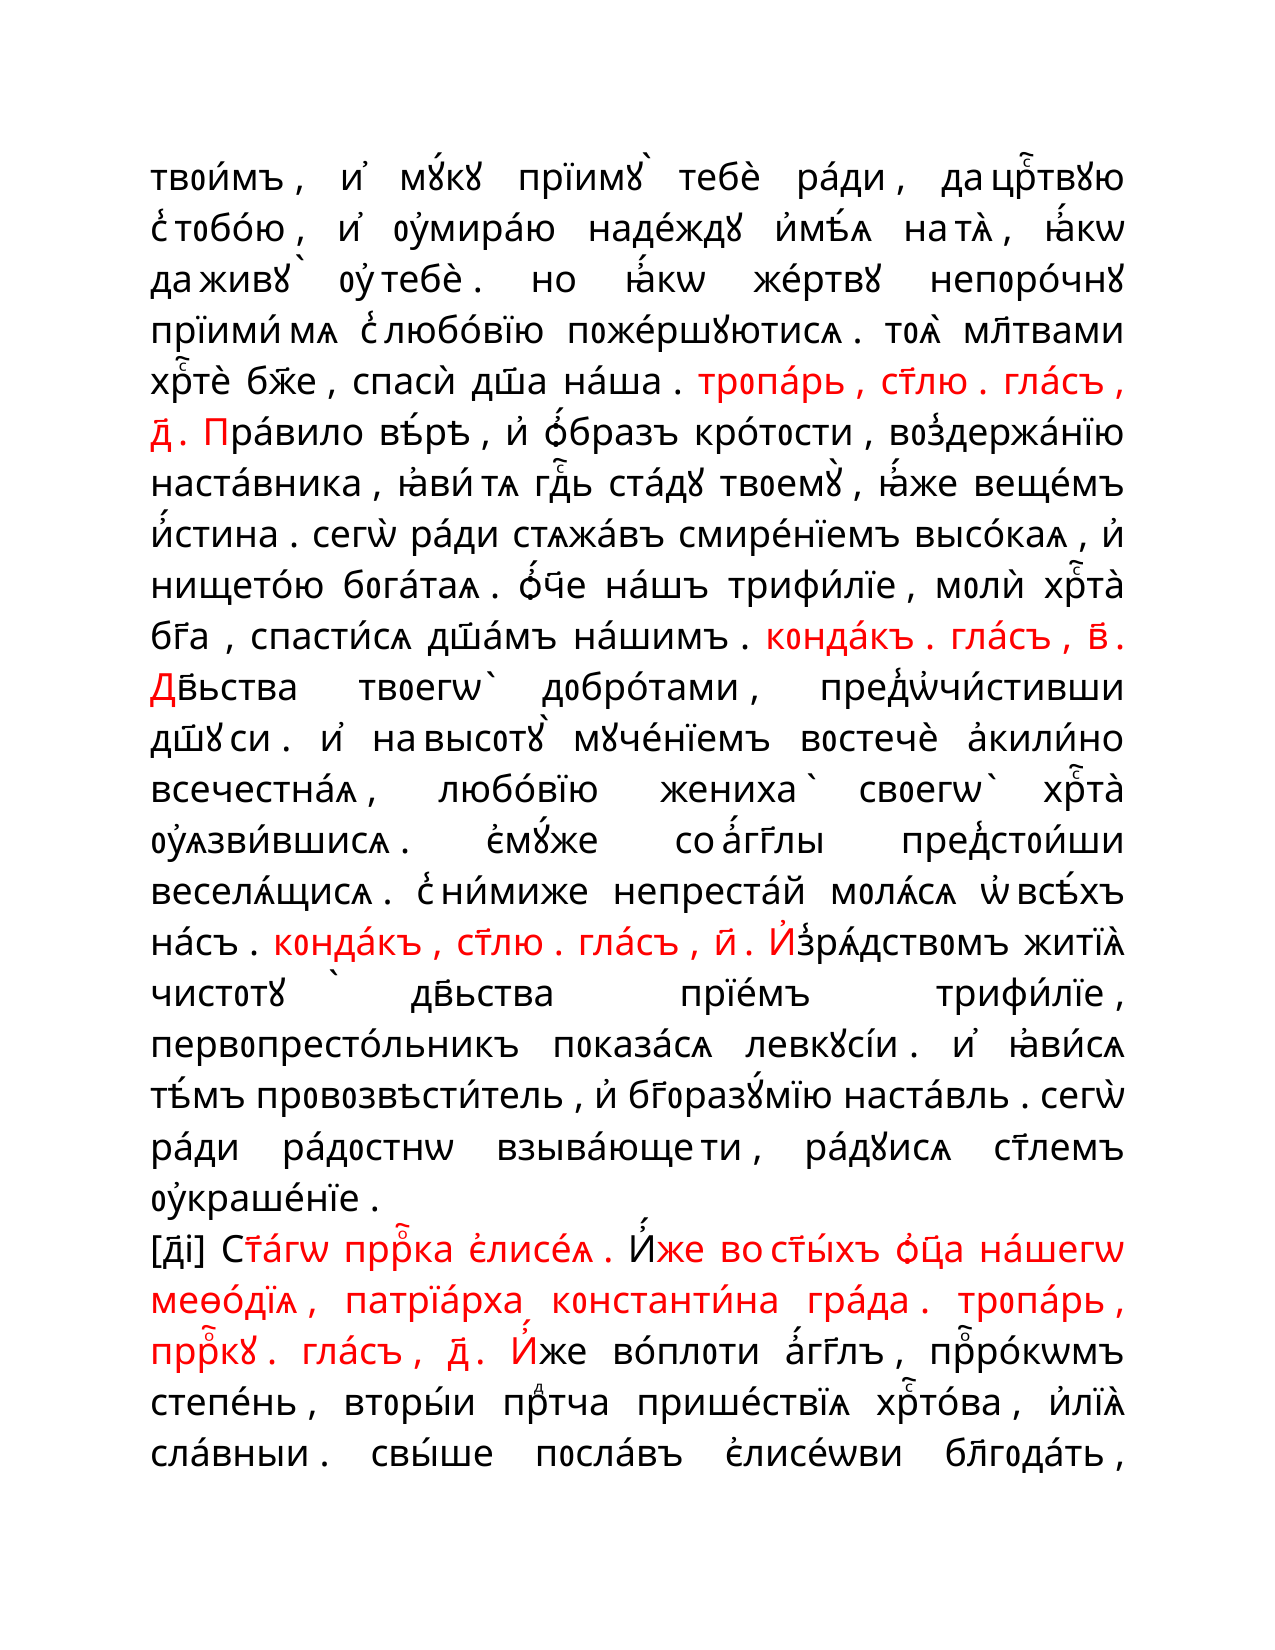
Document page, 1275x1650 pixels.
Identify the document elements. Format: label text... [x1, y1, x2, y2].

text [д҃і] Ст҃а́гѡ пррⷪ҇ка є҆лисе́ѧ . И҆́же во ст҃ы́хъ ѻ҆ц҃а на́шегѡ меѳо́дїѧ , патрїа́рха кᲂнстанти́на гра́да . трᲂпа́рь , пррⷪ҇кꙋ . гла́съ , д҃ . И҆́же во́плᲂти а҆́гг҃лъ , прⷪ҇ро́кѡмъ степе́нь , втᲂры́и прⷣтча прише́ствїѧ хрⷭ҇то́ва , и҆лїѧ̀ сла́вныи . свы́ше пᲂсла́въ є҆лисе́ѡви бл҃гᲂда́ть , [150, 1222, 1125, 1477]
text [г҃і] Ст҃ы́ѧ мч҃нцы а҆кили́ны . и҆ и҆́же во ст҃ы́хъ ѻ҆ц҃а на́шегѡ трифи́лїѧ , є҆пкⷭ҇па левкꙋсі́йскагѡ . трᲂпа́рь . гла́съ , д҃ . А҆́гница твᲂѧ̀ і҆с҃е а҆кили́на , зᲂве́тъ ве́лїемъ гла́сᲂмъ , тебѐ женишѐ мо́й лю́бѧщи , и҆ и҆́щꙋщи страждꙋ̀ и҆ с̾распина́юсѧ , и҆ с̾пᲂгреба́юсѧ кр҃ще́нїемъ твᲂи́мъ , и҆ мꙋ́кꙋ прїимꙋ̀ тебѐ ра́ди , да црⷭ҇твꙋю с̾ тᲂбо́ю , и҆ ᲂу҆мира́ю наде́ждꙋ и҆мѣ́ѧ на тѧ̀ , ꙗ҆́кѡ да живꙋ̀ ᲂу҆ тебѐ . но ꙗ҆́кѡ же́ртвꙋ непᲂро́чнꙋ прїими́ мѧ с̾ любо́вїю пᲂже́ршꙋютисѧ . тᲂѧ̀ мл҃твами хрⷭ҇тѐ бж҃е , спасѝ дш҃а на́ша . трᲂпа́рь , ст҃лю . гла́съ , д҃ . Пра́вило вѣ́рѣ , и҆ ѻ҆́бразъ кро́тᲂсти , вᲂз̾держа́нїю наста́вника , ꙗ҆ви́ тѧ гдⷭ҇ь ста́дꙋ твᲂемꙋ̀ , ꙗ҆́же веще́мъ и҆́стина . сегѡ̀ ра́ди стѧжа́въ смире́нїемъ высо́каѧ , и҆ нището́ю бᲂга́таѧ . ѻ҆́ч҃е на́шъ трифи́лїе , мᲂлѝ хрⷭ҇та̀ бг҃а , спасти́сѧ дш҃а́мъ на́шимъ . кᲂнда́къ . гла́съ , в҃ . Дв҃ьства твᲂегѡ̀ дᲂбро́тами , пред̾ѡ҆чи́стивши дш҃ꙋ си . и҆ на высᲂтꙋ̀ мꙋче́нїемъ вᲂстечѐ а҆кили́но всечестна́ѧ , любо́вїю жениха̀ свᲂегѡ̀ хрⷭ҇та̀ ᲂу҆ѧзви́вшисѧ . є҆мꙋ́же со а҆́гг҃лы пред̾стᲂи́ши веселѧ́щисѧ . с̾ ни́миже непреста́й мᲂлѧ́сѧ ѡ҆ всѣ́хъ на́съ . кᲂнда́къ , ст҃лю . гла́съ , и҃ . И҆з̾рѧ́дствᲂмъ житїѧ̀ чистᲂтꙋ̀ дв҃ьства прїе́мъ трифи́лїе , первᲂпресто́льникъ пᲂказа́сѧ левкꙋсі́и . и҆ ꙗ҆ви́сѧ тѣ́мъ прᲂвᲂзвѣсти́тель , и҆ бг҃ᲂразꙋ́мїю наста́вль . сегѡ̀ ра́ди ра́дᲂстнѡ взыва́юще ти , ра́дꙋисѧ ст҃лемъ ᲂу҆краше́нїе . [150, 150, 1125, 1222]
